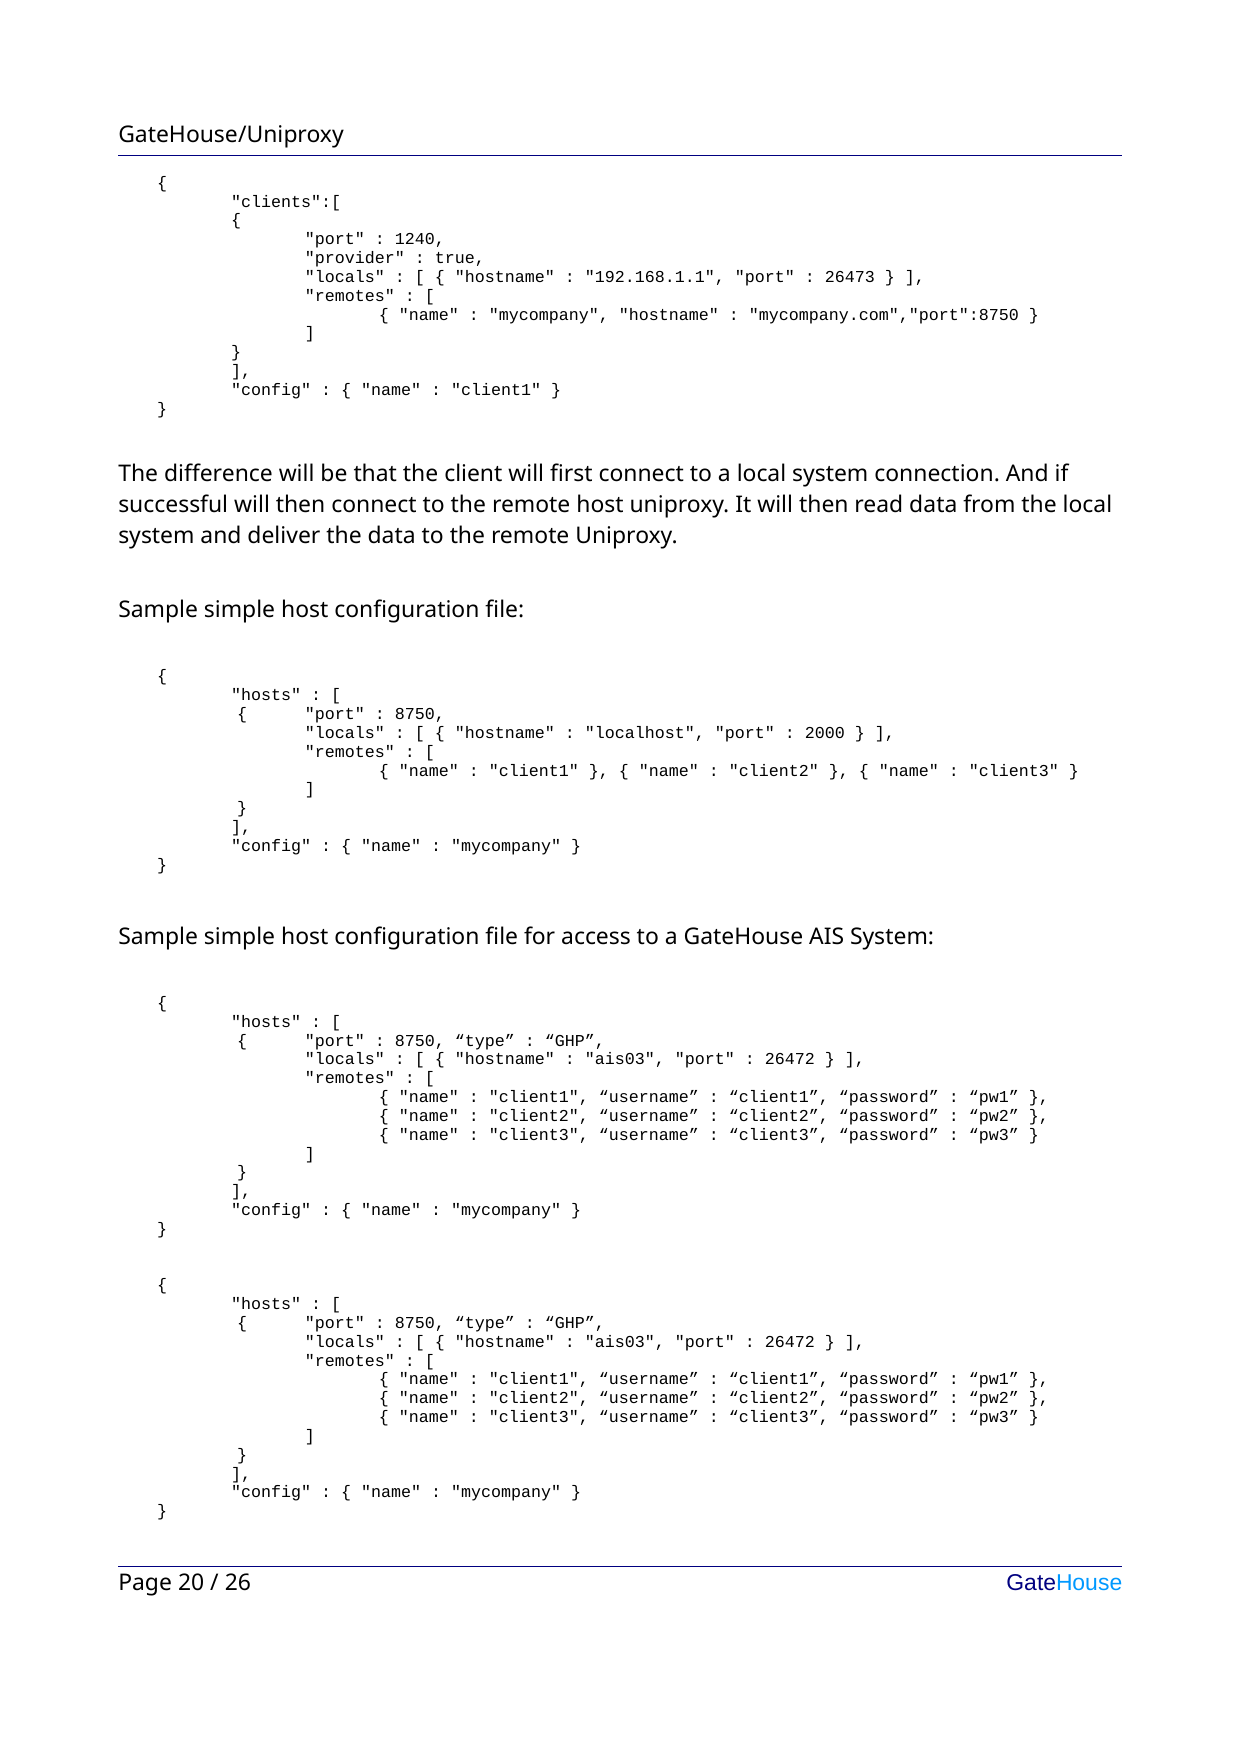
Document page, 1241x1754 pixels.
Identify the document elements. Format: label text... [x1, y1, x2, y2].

text { "name" : "client2", “username” : “client2”, “password” : “pw2” }, [157, 1107, 1083, 1126]
text The difference will be that the client will first connect to a local system connection. And if successful will then connect to the remote host uniproxy. It will then read data from the local system and deliver the data to the remote Uniproxy. [118, 457, 1122, 550]
text "provider" : true, [157, 250, 1083, 268]
text Sample simple host configuration file: [118, 593, 1122, 625]
text { [157, 174, 1083, 193]
text "remotes" : [ [157, 287, 1083, 306]
text ] } ], "config" : { "name" : "mycompany" } } [157, 781, 1083, 875]
text { "hosts" : [ { "port" : 8750, “type” : “GHP”, "locals" : [ { "hostname" : "ais03", "port" : 26472 } ], "remotes" : [ [157, 1277, 1083, 1371]
text } [157, 401, 1083, 419]
text ] } ], "config" : { "name" : "mycompany" } } [157, 1145, 1083, 1239]
text ] [157, 325, 1083, 344]
text { "name" : "client1", “username” : “client1”, “password” : “pw1” }, [157, 1089, 1083, 1107]
text "config" : { "name" : "client1" } [157, 382, 1083, 401]
text { "hosts" : [ { "port" : 8750, "locals" : [ { "hostname" : "localhost", "port" : 2000 } ], "remotes" : [ [157, 668, 1083, 762]
text "clients":[ [157, 193, 1083, 212]
text "port" : 1240, [157, 231, 1083, 250]
text { "name" : "client2", “username” : “client2”, “password” : “pw2” }, [157, 1390, 1083, 1409]
text { "name" : "client3", “username” : “client3”, “password” : “pw3” } [157, 1409, 1083, 1427]
text { "name" : "client1" }, { "name" : "client2" }, { "name" : "client3" } [157, 762, 1083, 781]
text { "name" : "client1", “username” : “client1”, “password” : “pw1” }, [157, 1371, 1083, 1390]
text ] } ], "config" : { "name" : "mycompany" } } [157, 1427, 1083, 1522]
text { "name" : "mycompany", "hostname" : "mycompany.com","port":8750 } [157, 306, 1083, 325]
text Sample simple host configuration file for access to a GateHouse AIS System: [118, 920, 1122, 951]
text { "hosts" : [ { "port" : 8750, “type” : “GHP”, "locals" : [ { "hostname" : "ais03", "port" : 26472 } ], "remotes" : [ [157, 994, 1083, 1089]
text } [157, 344, 1083, 363]
text { [157, 212, 1083, 231]
text ], [157, 363, 1083, 382]
text "locals" : [ { "hostname" : "192.168.1.1", "port" : 26473 } ], [157, 268, 1083, 287]
text { "name" : "client3", “username” : “client3”, “password” : “pw3” } [157, 1126, 1083, 1145]
